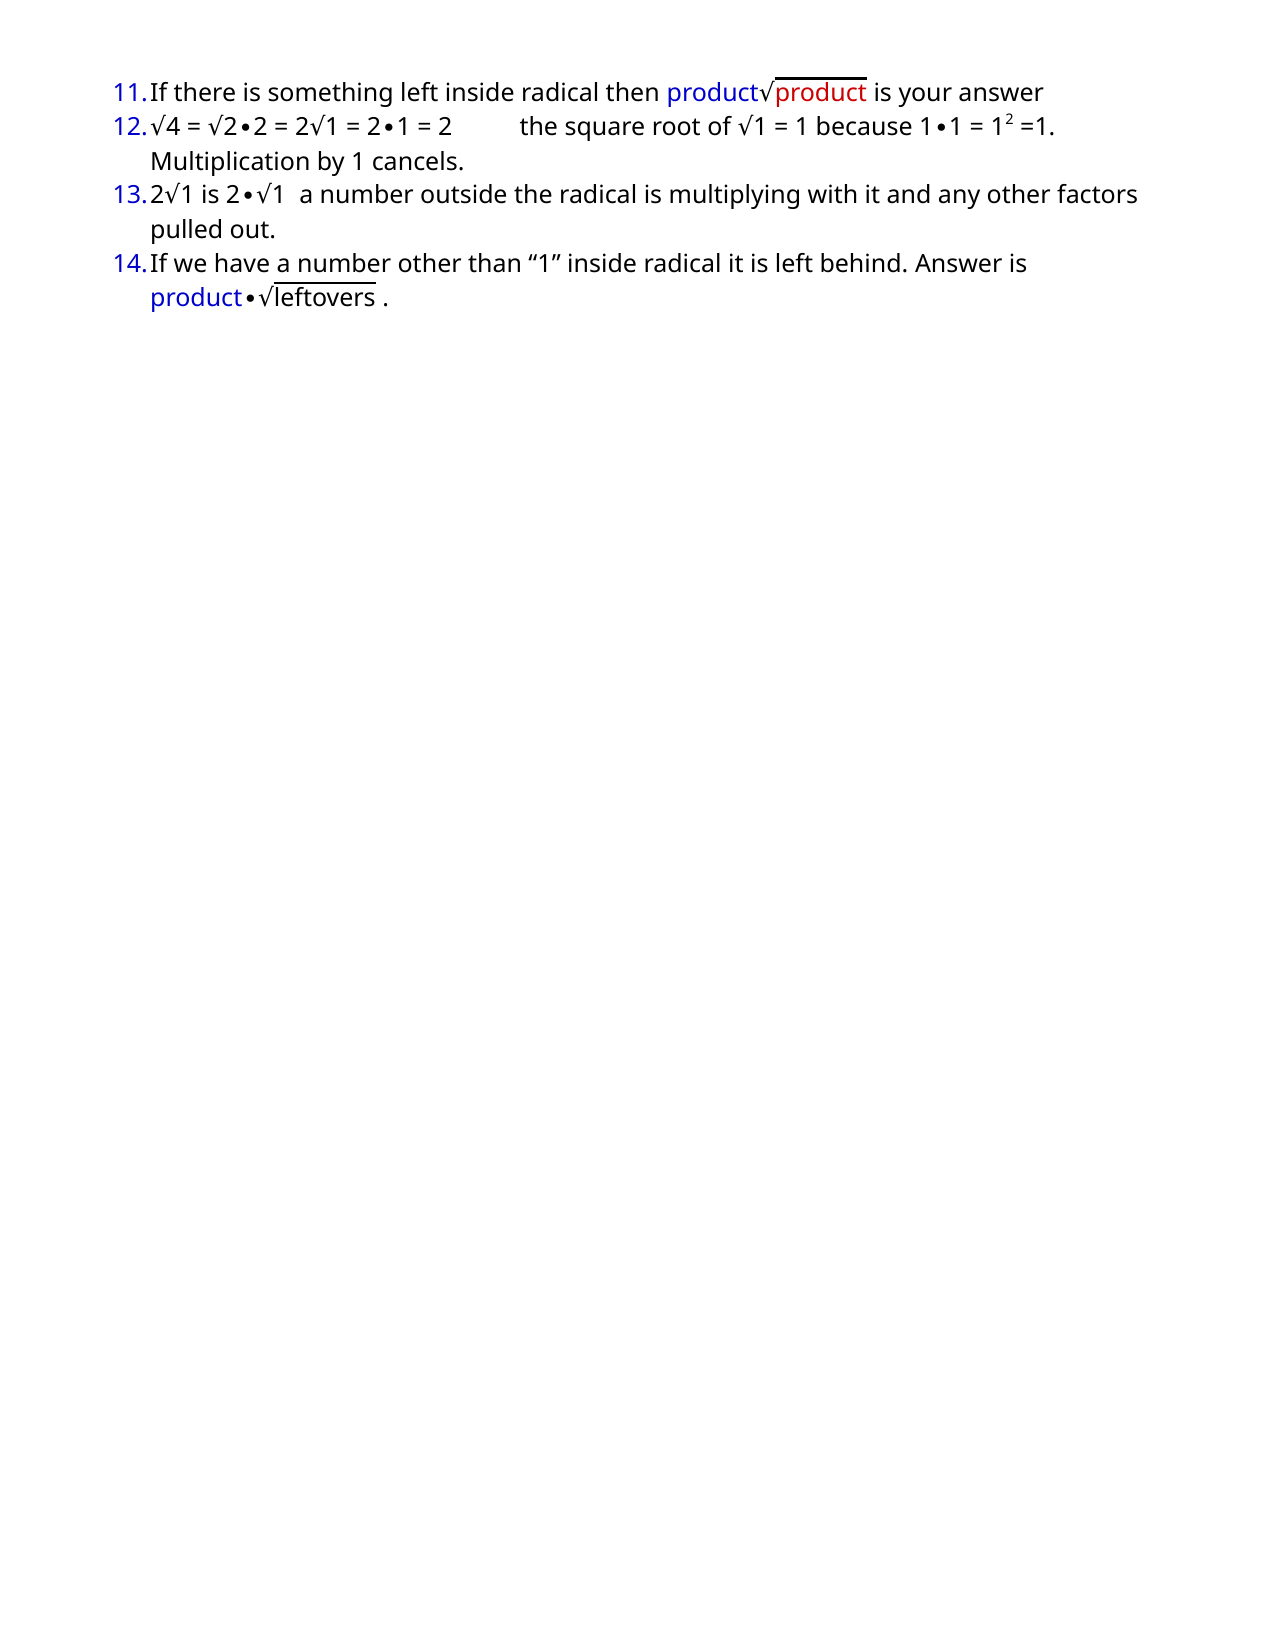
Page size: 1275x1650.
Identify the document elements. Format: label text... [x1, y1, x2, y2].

list √4 = √2∙2 = 2√1 = 2∙1 = 2 the square root of √1 = 1 because 1∙1 = 12 =1. Multiplication by 1 cancels. [112, 109, 1200, 177]
list 2√1 is 2∙√1 a number outside the radical is multiplying with it and any other factors pulled out. [112, 177, 1200, 245]
list If we have a number other than “1” inside radical it is left behind. Answer is product∙√leftovers . [112, 245, 1200, 313]
list If there is something left inside radical then product√product is your answer [112, 75, 1200, 109]
